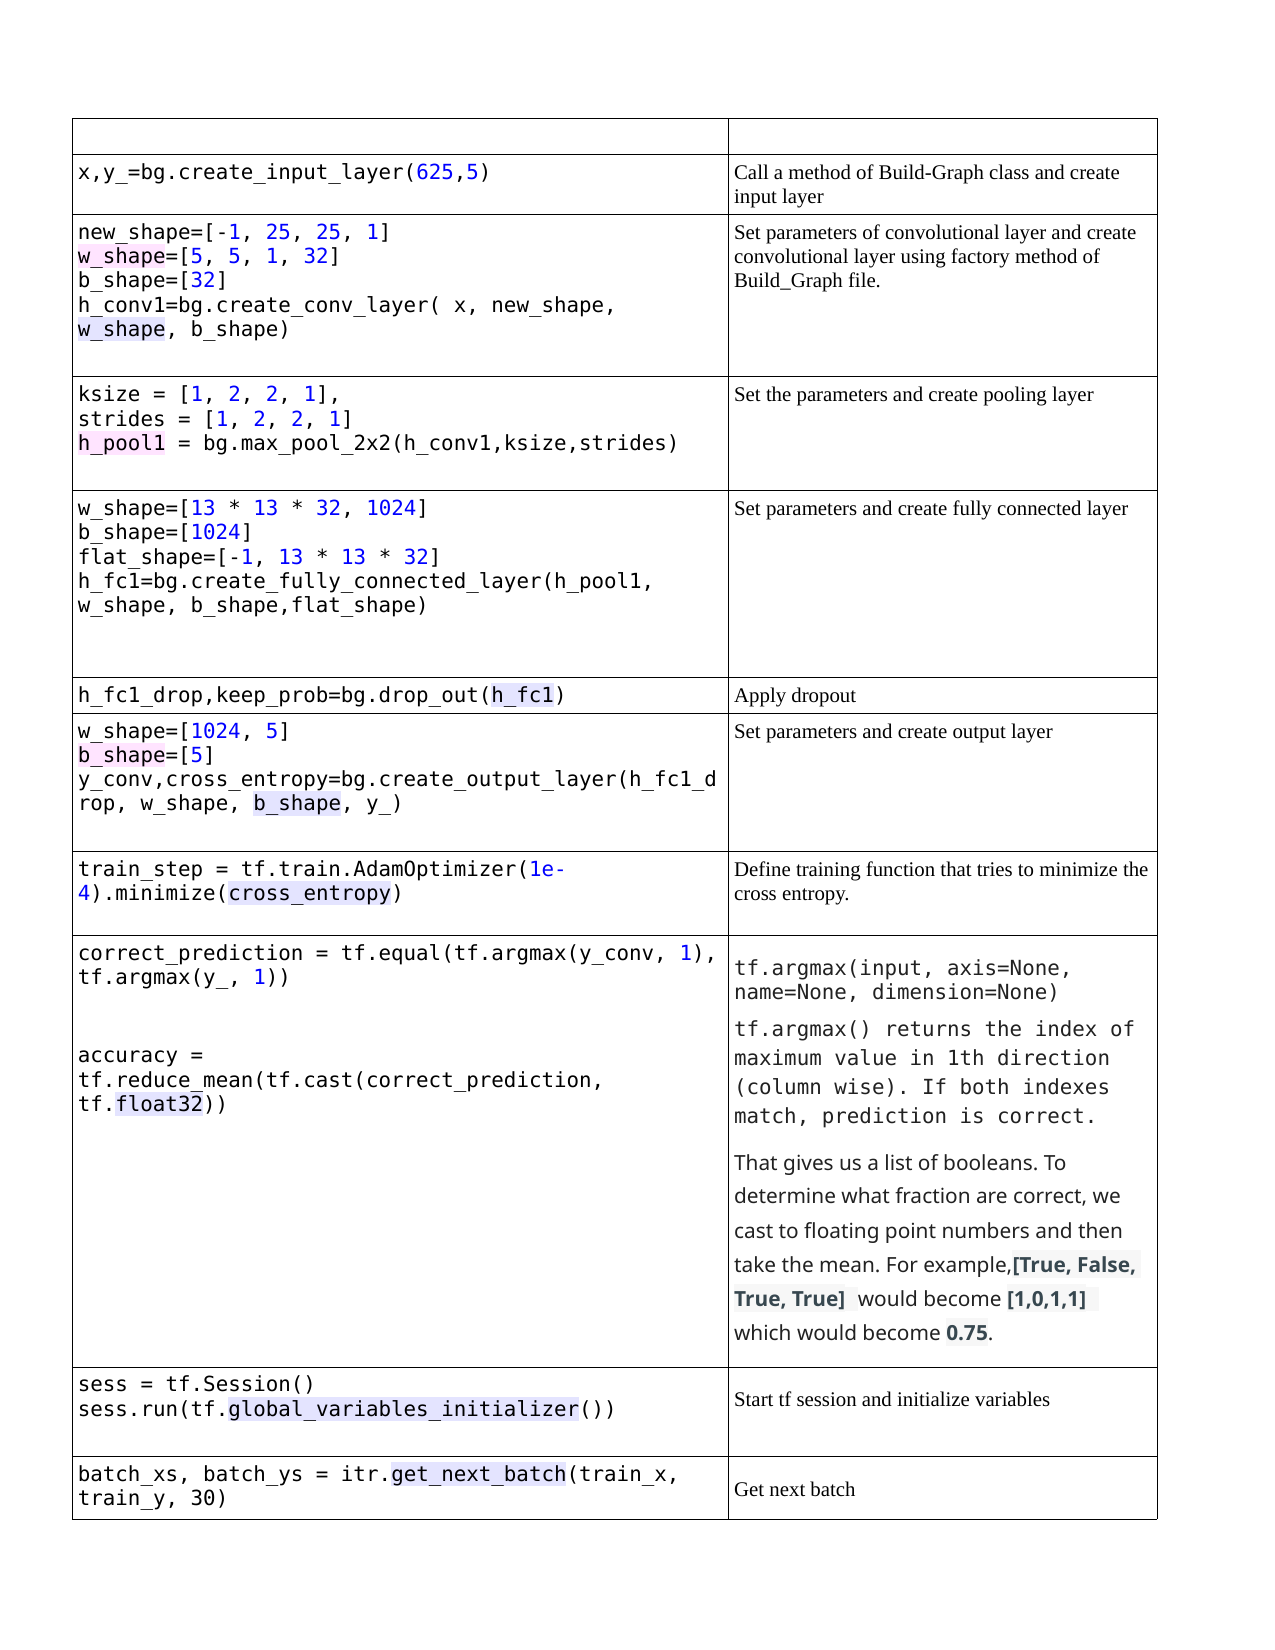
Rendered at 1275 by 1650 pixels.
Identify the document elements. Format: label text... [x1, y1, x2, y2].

table_cell train_step = tf.train.AdamOptimizer(1e-4).minimize(cross_entropy) [73, 852, 728, 935]
table_cell Set parameters of convolutional layer and create convolutional layer using factory method of Build_Graph file. [729, 215, 1157, 376]
table_cell h_fc1_drop,keep_prob=bg.drop_out(h_fc1) [73, 678, 728, 713]
table_cell new_shape=[-1, 25, 25, 1] w_shape=[5, 5, 1, 32] b_shape=[32] h_conv1=bg.create_conv_layer( x, new_shape, w_shape, b_shape) [73, 215, 728, 376]
table_cell Set the parameters and create pooling layer [729, 377, 1157, 490]
table_cell Apply dropout [729, 678, 1157, 713]
table_cell w_shape=[13 * 13 * 32, 1024] b_shape=[1024] flat_shape=[-1, 13 * 13 * 32] h_fc1=bg.create_fully_connected_layer(h_pool1, w_shape, b_shape,flat_shape) [73, 491, 728, 677]
table_cell Define training function that tries to minimize the cross entropy. [729, 852, 1157, 935]
table_cell [73, 119, 728, 154]
table_cell [729, 119, 1157, 154]
table_cell Start tf session and initialize variables [729, 1368, 1157, 1456]
table_cell sess = tf.Session() sess.run(tf.global_variables_initializer()) [73, 1368, 728, 1456]
table_cell correct_prediction = tf.equal(tf.argmax(y_conv, 1), tf.argmax(y_, 1)) accuracy = tf.reduce_mean(tf.cast(correct_prediction, tf.float32)) [73, 936, 728, 1367]
table_cell batch_xs, batch_ys = itr.get_next_batch(train_x, train_y, 30) [73, 1457, 728, 1519]
table_cell Set parameters and create fully connected layer [729, 491, 1157, 677]
table_cell w_shape=[1024, 5] b_shape=[5] y_conv,cross_entropy=bg.create_output_layer(h_fc1_drop, w_shape, b_shape, y_) [73, 714, 728, 851]
table_cell Set parameters and create output layer [729, 714, 1157, 851]
table_cell x,y_=bg.create_input_layer(625,5) [73, 155, 728, 214]
table_cell ksize = [1, 2, 2, 1], strides = [1, 2, 2, 1] h_pool1 = bg.max_pool_2x2(h_conv1,ksize,strides) [73, 377, 728, 490]
table_cell tf.argmax(input, axis=None, name=None, dimension=None) tf.argmax() returns the index of maximum value in 1th direction (column wise). If both indexes match, prediction is correct. That gives us a list of booleans. To determine what fraction are correct, we cast to floating point numbers and then take the mean. For example,[True, False, True, True] would become [1,0,1,1] which would become 0.75. [729, 936, 1157, 1367]
table_cell Get next batch [729, 1457, 1157, 1519]
table_cell Call a method of Build-Graph class and create input layer [729, 155, 1157, 214]
